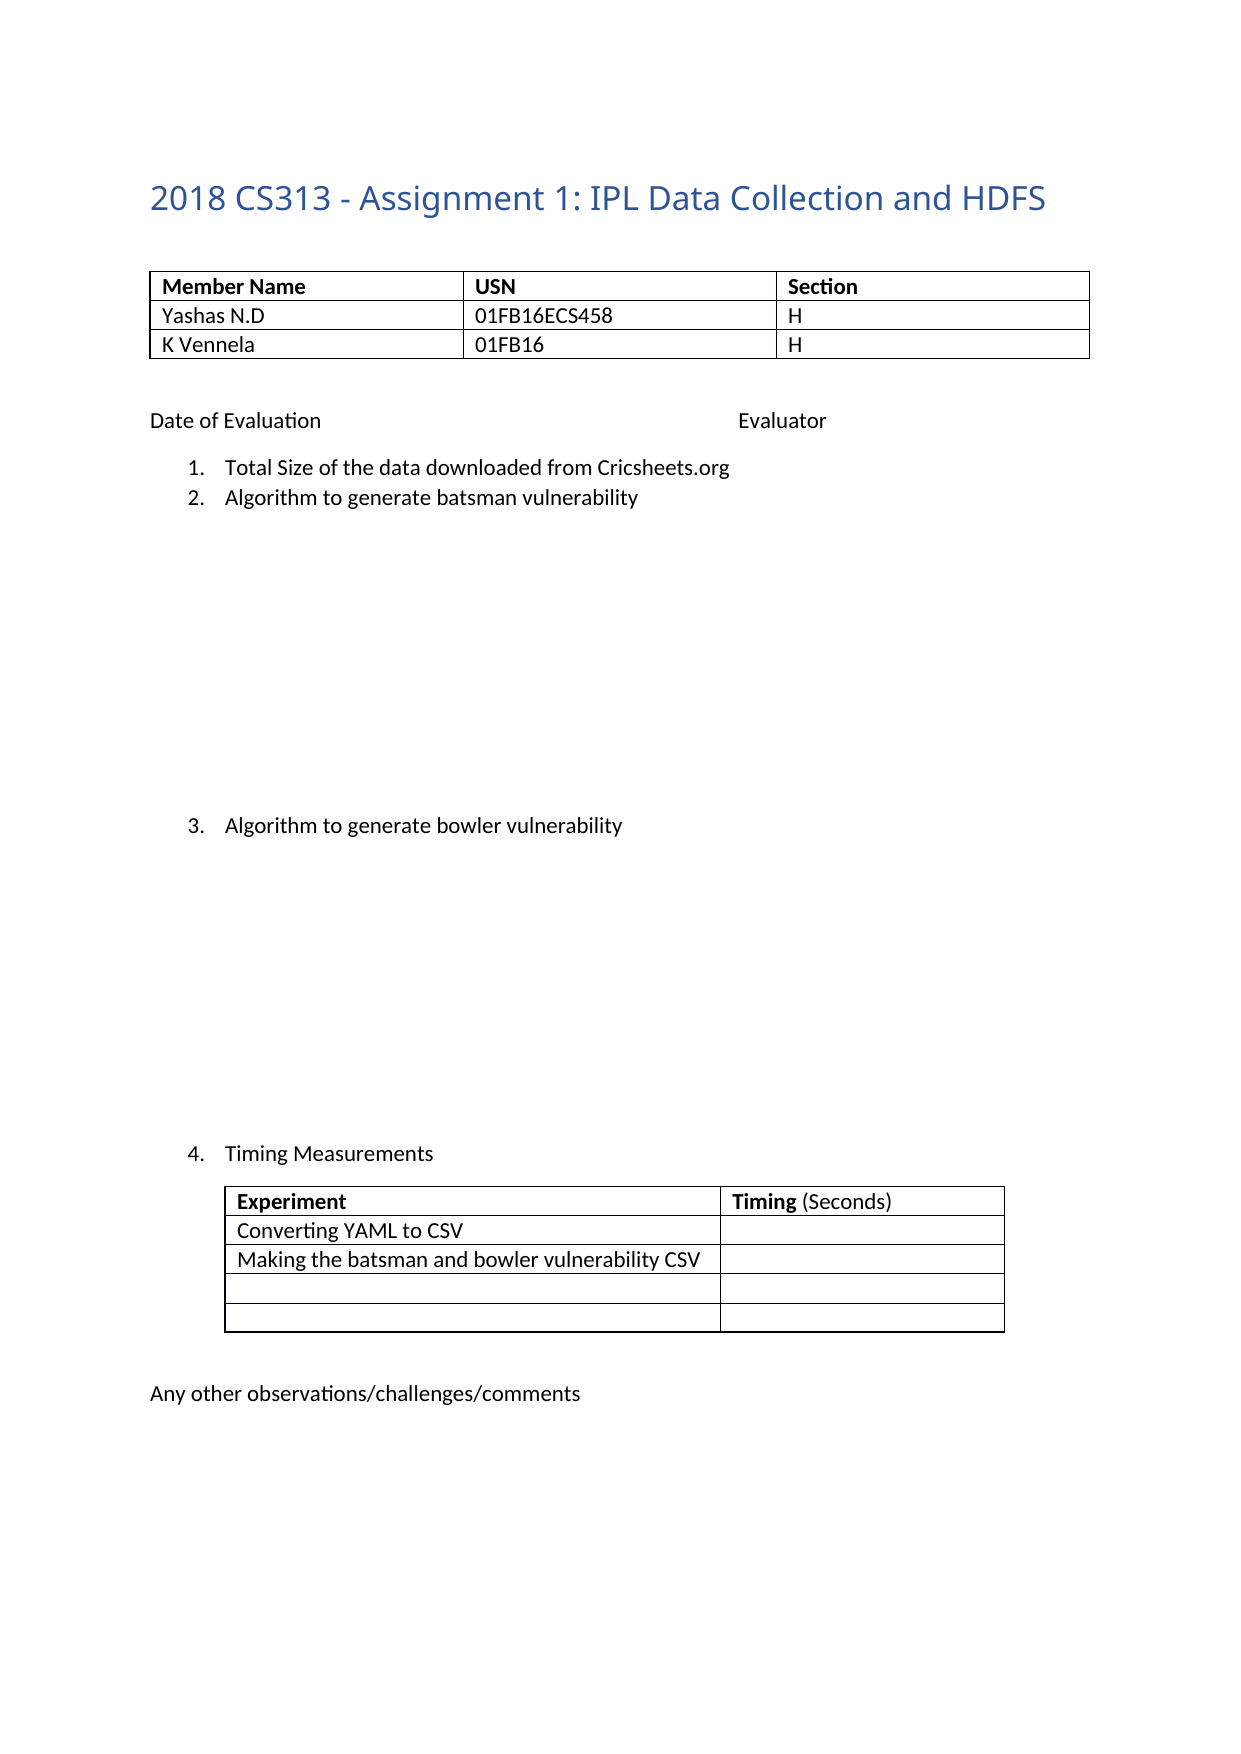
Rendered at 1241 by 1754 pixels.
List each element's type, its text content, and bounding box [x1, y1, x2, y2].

table_cell [721, 1245, 1004, 1273]
list Algorithm to generate bowler vulnerability [187, 811, 1090, 839]
list Algorithm to generate batsman vulnerability [187, 483, 1090, 511]
table_cell K Vennela [151, 330, 463, 358]
table_cell [721, 1304, 1004, 1331]
table_cell [226, 1304, 720, 1331]
table_cell H [777, 330, 1089, 358]
table_header Section [777, 272, 1089, 300]
subtitle 2018 CS313 - Assignment 1: IPL Data Collection and HDFS [150, 175, 1090, 220]
text Date of Evaluation Evaluator [150, 406, 1090, 434]
list Timing Measurements [187, 1139, 1090, 1167]
table_header Member Name [151, 272, 463, 300]
table_cell 01FB16 [464, 330, 776, 358]
table_cell H [777, 301, 1089, 329]
table_header Timing (Seconds) [721, 1187, 1004, 1215]
list Total Size of the data downloaded from Cricsheets.org [187, 453, 1090, 481]
table_header Experiment [226, 1187, 720, 1215]
table_cell [721, 1274, 1004, 1302]
table_cell [226, 1274, 720, 1302]
table_cell Converting YAML to CSV [226, 1216, 720, 1244]
table_header USN [464, 272, 776, 300]
text Any other observations/challenges/comments [150, 1379, 1090, 1407]
table_cell 01FB16ECS458 [464, 301, 776, 329]
table_cell Making the batsman and bowler vulnerability CSV [226, 1245, 720, 1273]
table_cell Yashas N.D [151, 301, 463, 329]
table_cell [721, 1216, 1004, 1244]
